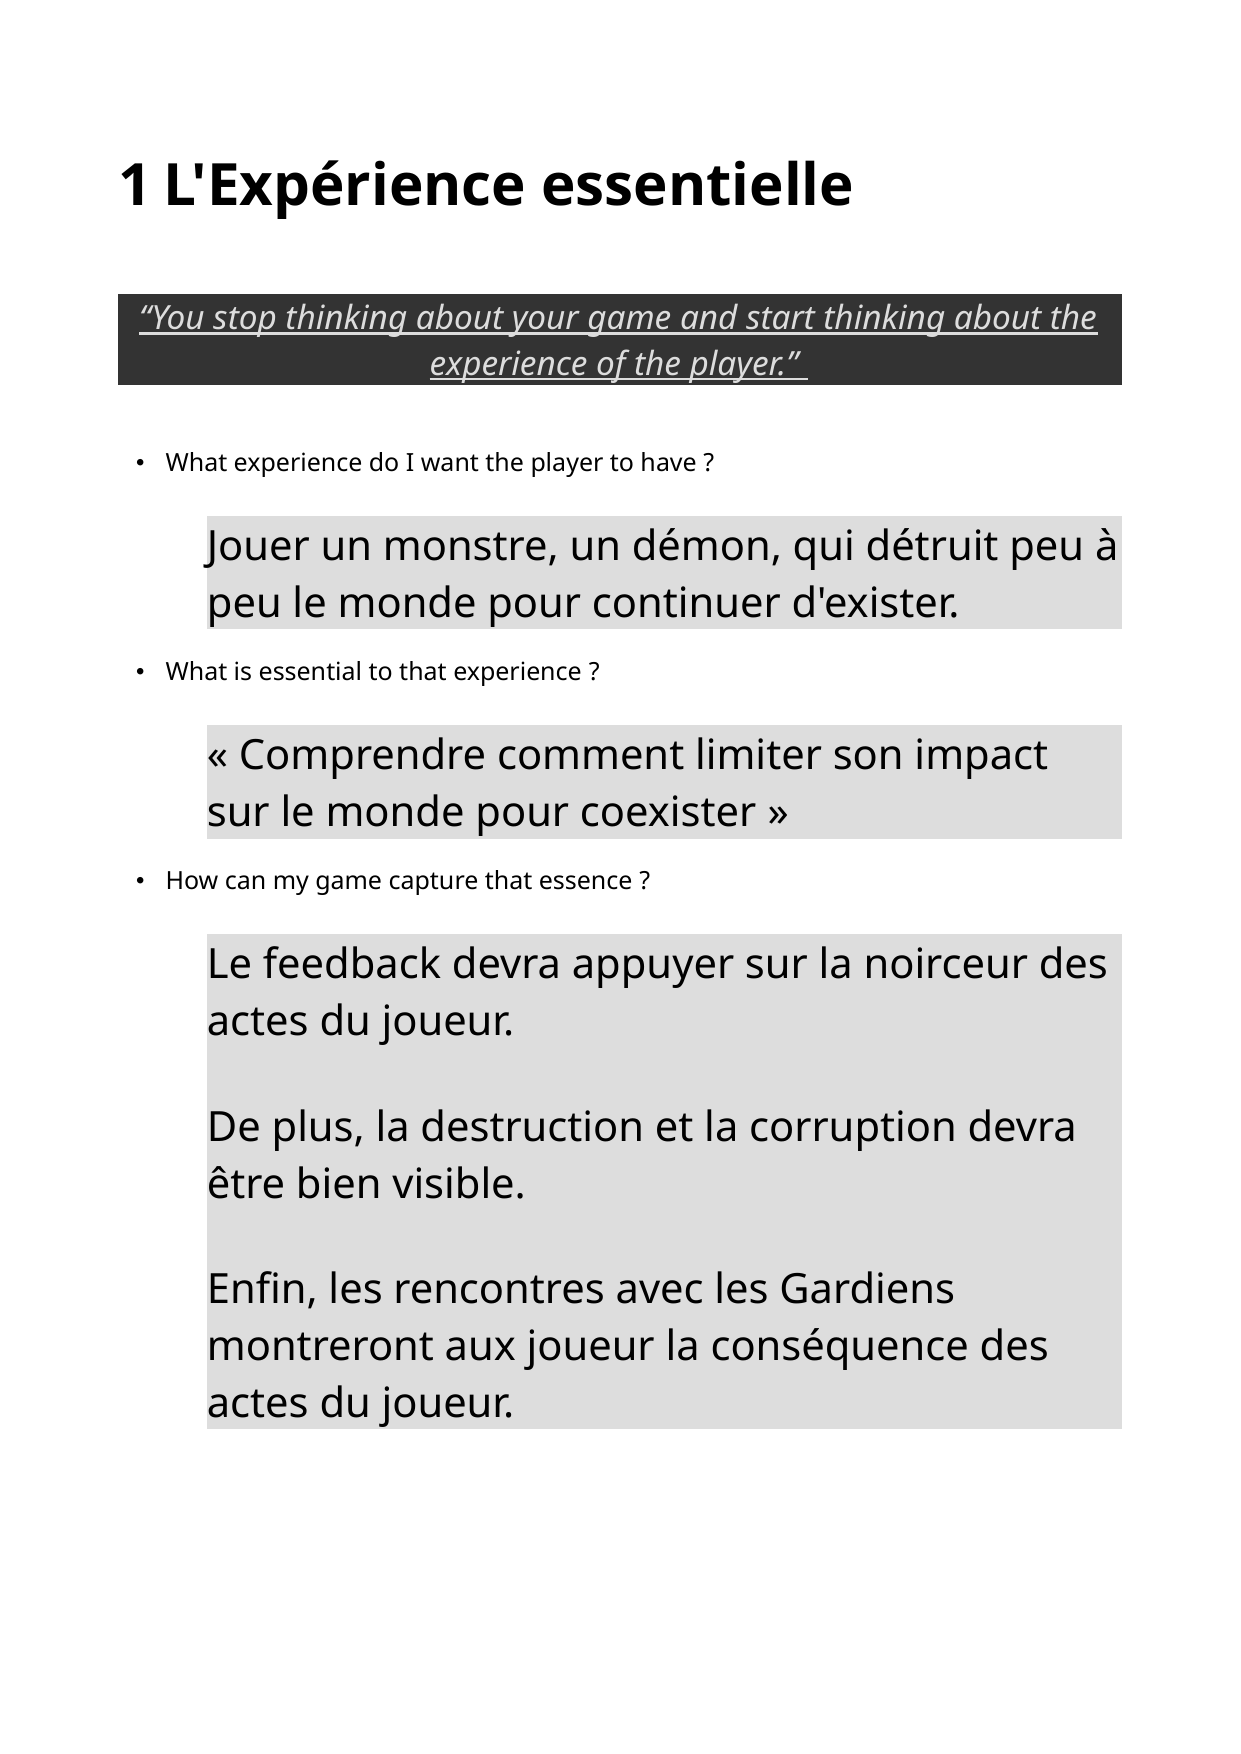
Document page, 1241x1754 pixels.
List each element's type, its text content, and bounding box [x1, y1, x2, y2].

text “You stop thinking about your game and start thinking about the experience of the player.” [118, 294, 1122, 385]
subtitle L'Expérience essentielle [118, 143, 1122, 223]
list What is essential to that experience ? [136, 654, 1122, 688]
list How can my game capture that essence ? [136, 863, 1122, 897]
text Enfin, les rencontres avec les Gardiens montreront aux joueur la conséquence des actes du joueur. [207, 1259, 1122, 1429]
text Jouer un monstre, un démon, qui détruit peu à peu le monde pour continuer d'exister. [207, 516, 1122, 629]
text De plus, la destruction et la corruption devra être bien visible. [207, 1097, 1122, 1210]
text Le feedback devra appuyer sur la noirceur des actes du joueur. [207, 934, 1122, 1048]
list What experience do I want the player to have ? [136, 445, 1122, 479]
text « Comprendre comment limiter son impact sur le monde pour coexister » [207, 725, 1122, 839]
